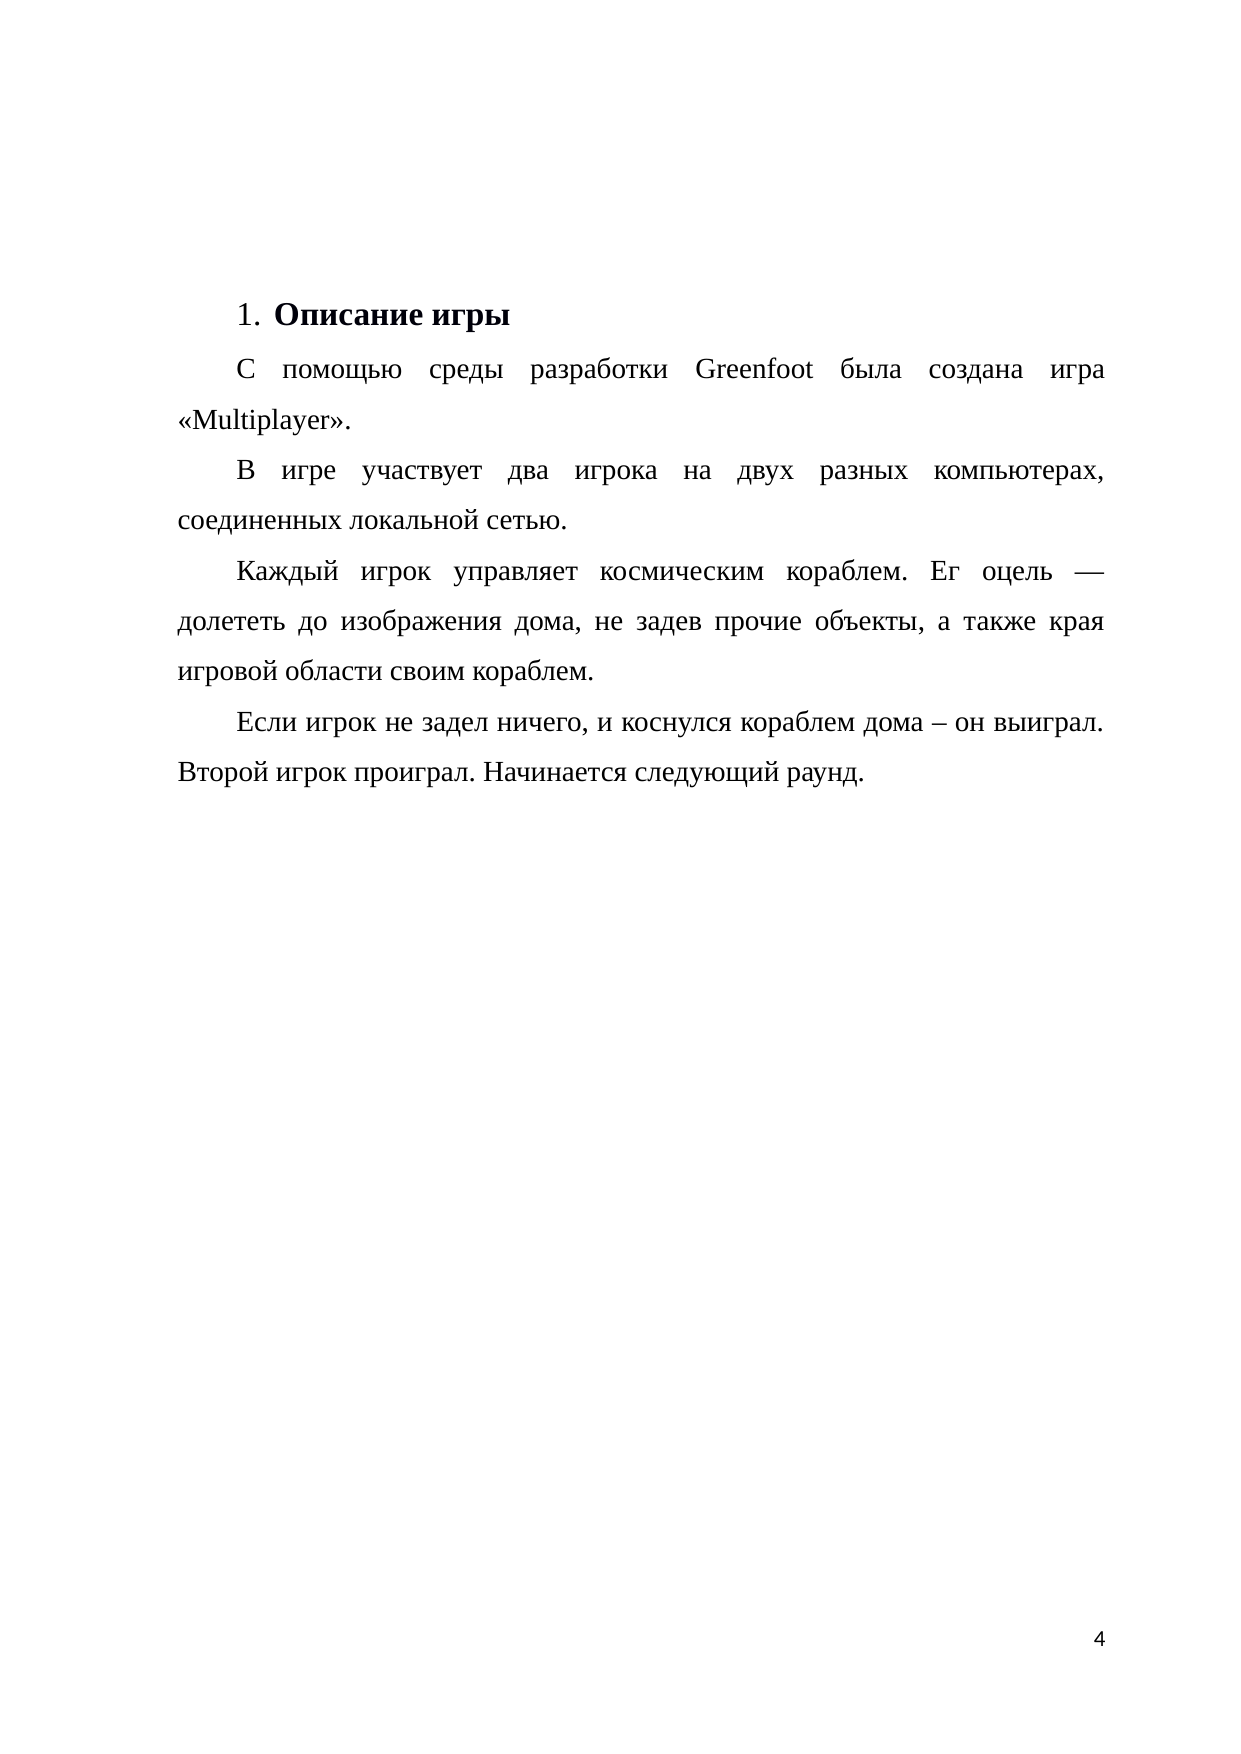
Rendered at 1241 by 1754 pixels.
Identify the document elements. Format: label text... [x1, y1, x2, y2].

text С помощью среды разработки Greenfoot была создана игра «Multiplayer». [177, 352, 1105, 435]
text Если игрок не задел ничего, и коснулся кораблем дома – он выиграл. Второй игрок проиграл. Начинается следующий раунд. [177, 704, 1105, 788]
text Каждый игрок управляет космическим кораблем. Ег оцель — долететь до изображения дома, не задев прочие объекты, а также края игровой области своим кораблем. [177, 553, 1105, 687]
subtitle Описание игры [236, 294, 1105, 332]
text В игре участвует два игрока на двух разных компьютерах, соединенных локальной сетью. [177, 452, 1105, 536]
